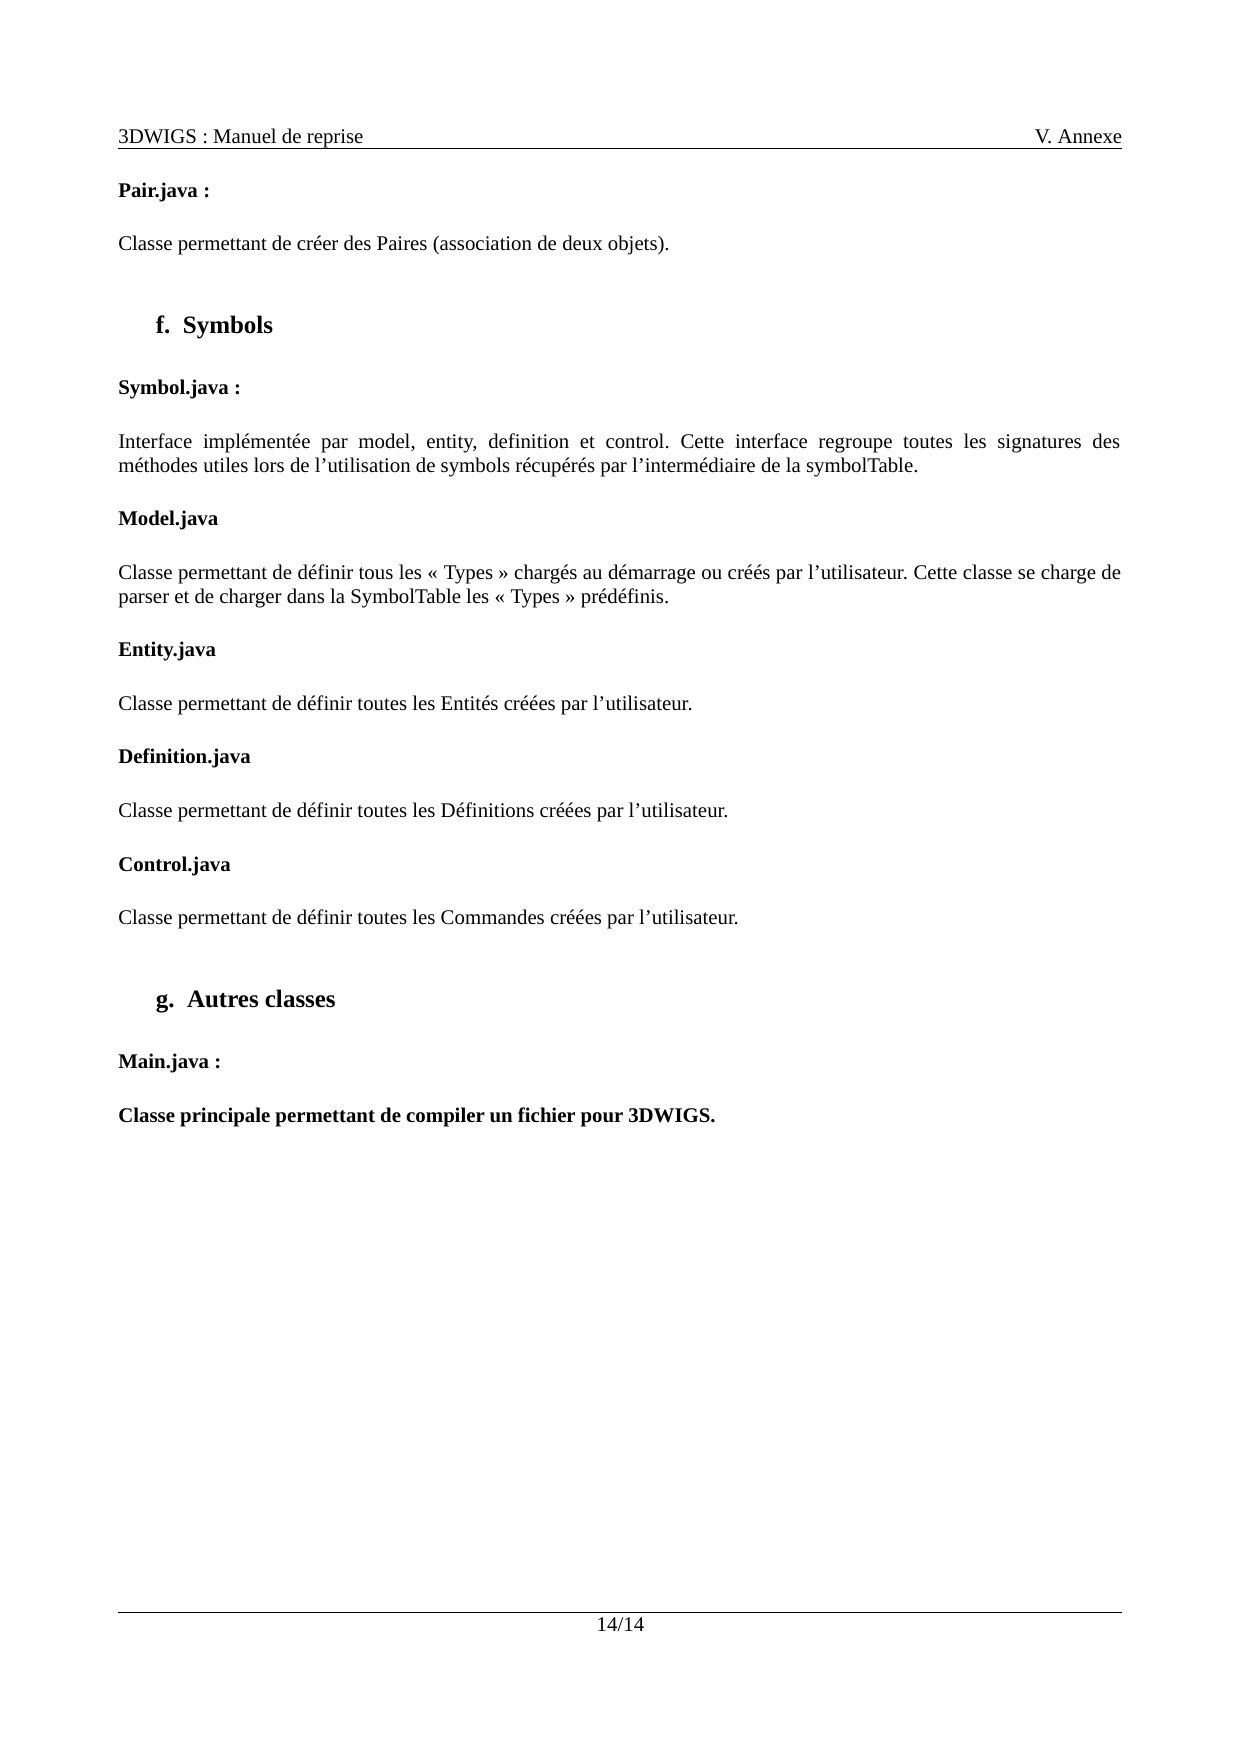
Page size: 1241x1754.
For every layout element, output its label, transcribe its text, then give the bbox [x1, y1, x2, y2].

text Interface implémentée par model, entity, definition et control. Cette interface regroupe toutes les signatures des méthodes utiles lors de l’utilisation de symbols récupérés par l’intermédiaire de la symbolTable. [118, 429, 1122, 477]
text Classe permettant de créer des Paires (association de deux objets). [118, 231, 1122, 255]
text Main.java : [118, 1049, 1122, 1073]
text Classe permettant de définir toutes les Commandes créées par l’utilisateur. [118, 905, 1122, 929]
text Entity.java [118, 637, 1122, 661]
text Control.java [118, 852, 1122, 876]
text Classe permettant de définir toutes les Entités créées par l’utilisateur. [118, 691, 1122, 715]
text Classe permettant de définir tous les « Types » chargés au démarrage ou créés par l’utilisateur. Cette classe se charge de parser et de charger dans la SymbolTable les « Types » prédéfinis. [118, 560, 1122, 608]
text Definition.java [118, 744, 1122, 768]
text Classe permettant de définir toutes les Définitions créées par l’utilisateur. [118, 798, 1122, 822]
text Pair.java : [118, 178, 1122, 202]
subtitle Autres classes [118, 984, 1122, 1012]
text Classe principale permettant de compiler un fichier pour 3DWIGS. [118, 1102, 1122, 1127]
subtitle Symbols [118, 310, 1122, 338]
text Symbol.java : [118, 375, 1122, 399]
text Model.java [118, 506, 1122, 530]
